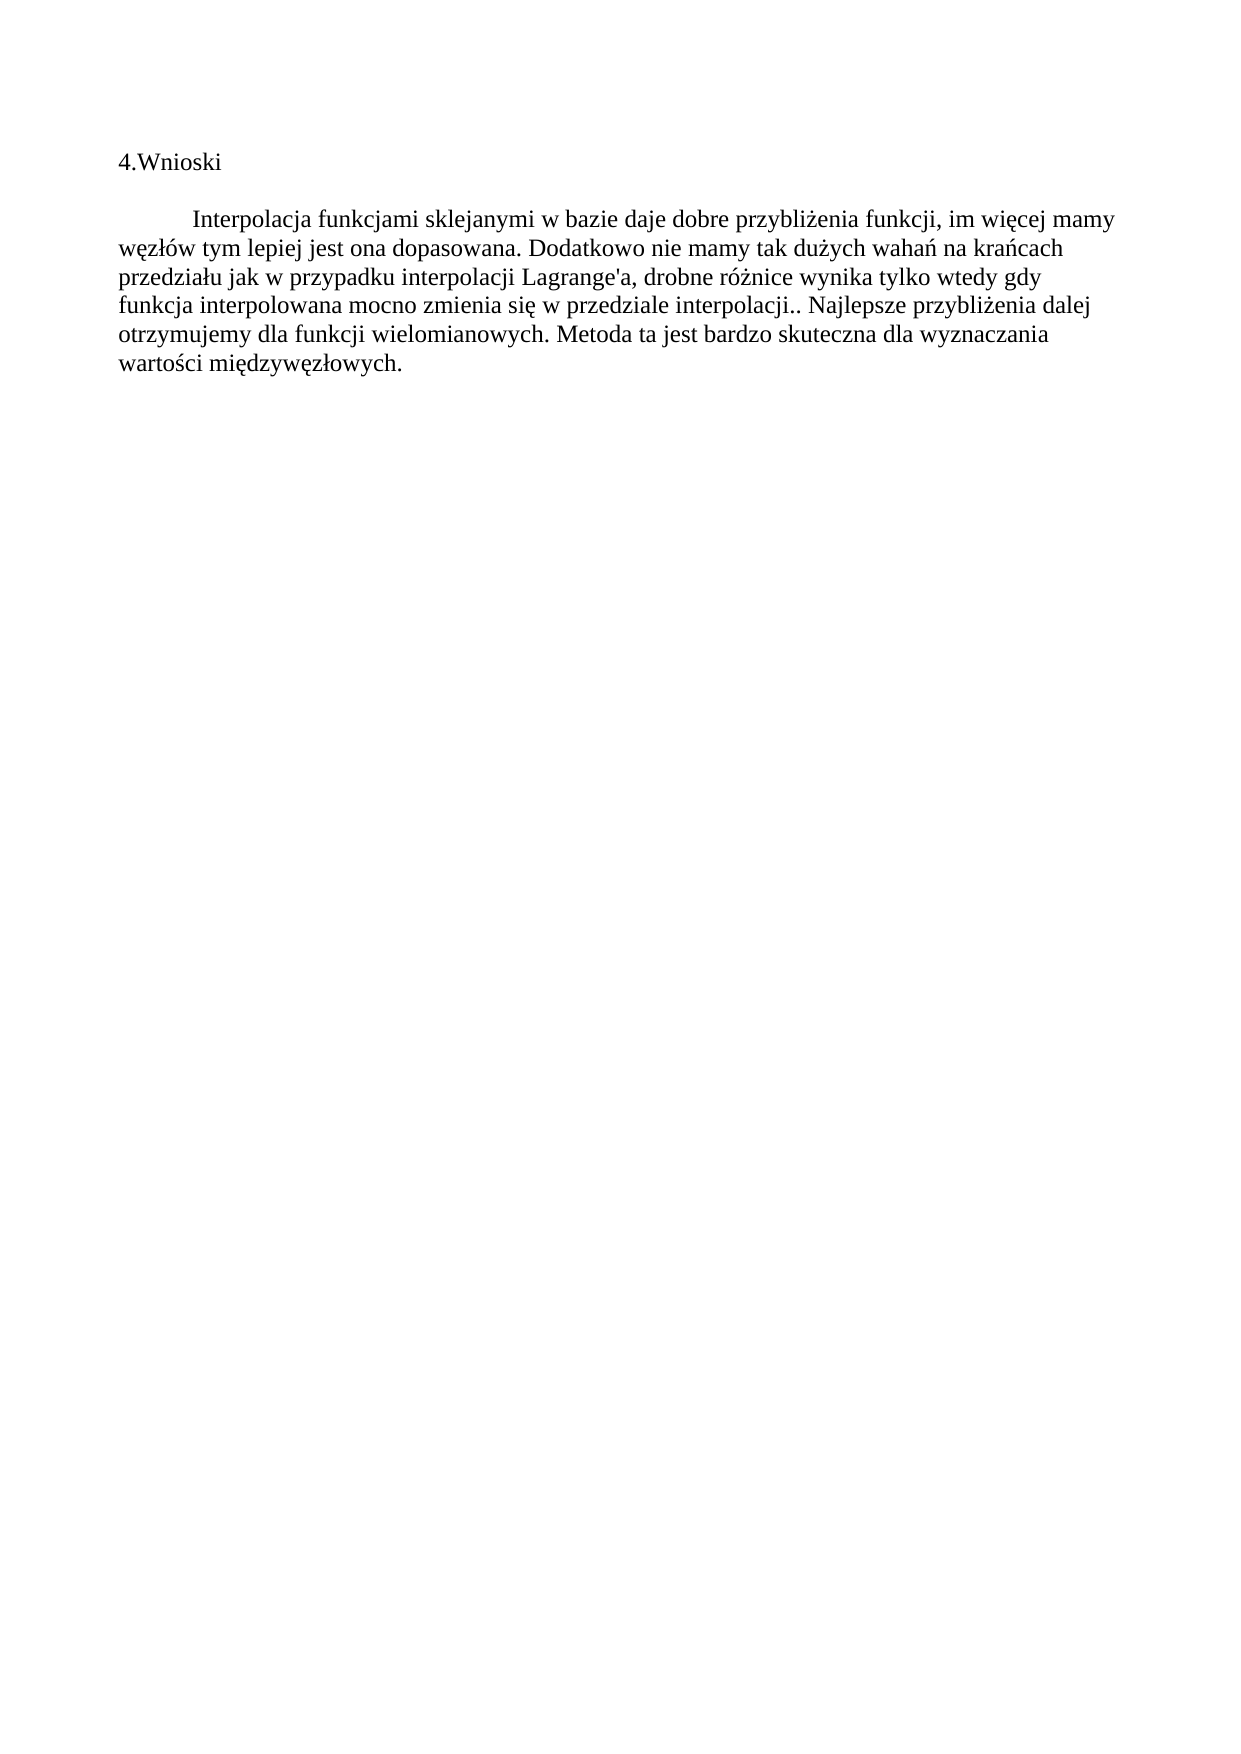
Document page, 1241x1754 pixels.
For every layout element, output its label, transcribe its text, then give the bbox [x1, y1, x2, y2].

text Interpolacja funkcjami sklejanymi w bazie daje dobre przybliżenia funkcji, im więcej mamy węzłów tym lepiej jest ona dopasowana. Dodatkowo nie mamy tak dużych wahań na krańcach przedziału jak w przypadku interpolacji Lagrange'a, drobne różnice wynika tylko wtedy gdy funkcja interpolowana mocno zmienia się w przedziale interpolacji.. Najlepsze przybliżenia dalej otrzymujemy dla funkcji wielomianowych. Metoda ta jest bardzo skuteczna dla wyznaczania wartości międzywęzłowych. [118, 204, 1122, 377]
text 4.Wnioski [118, 147, 1122, 176]
